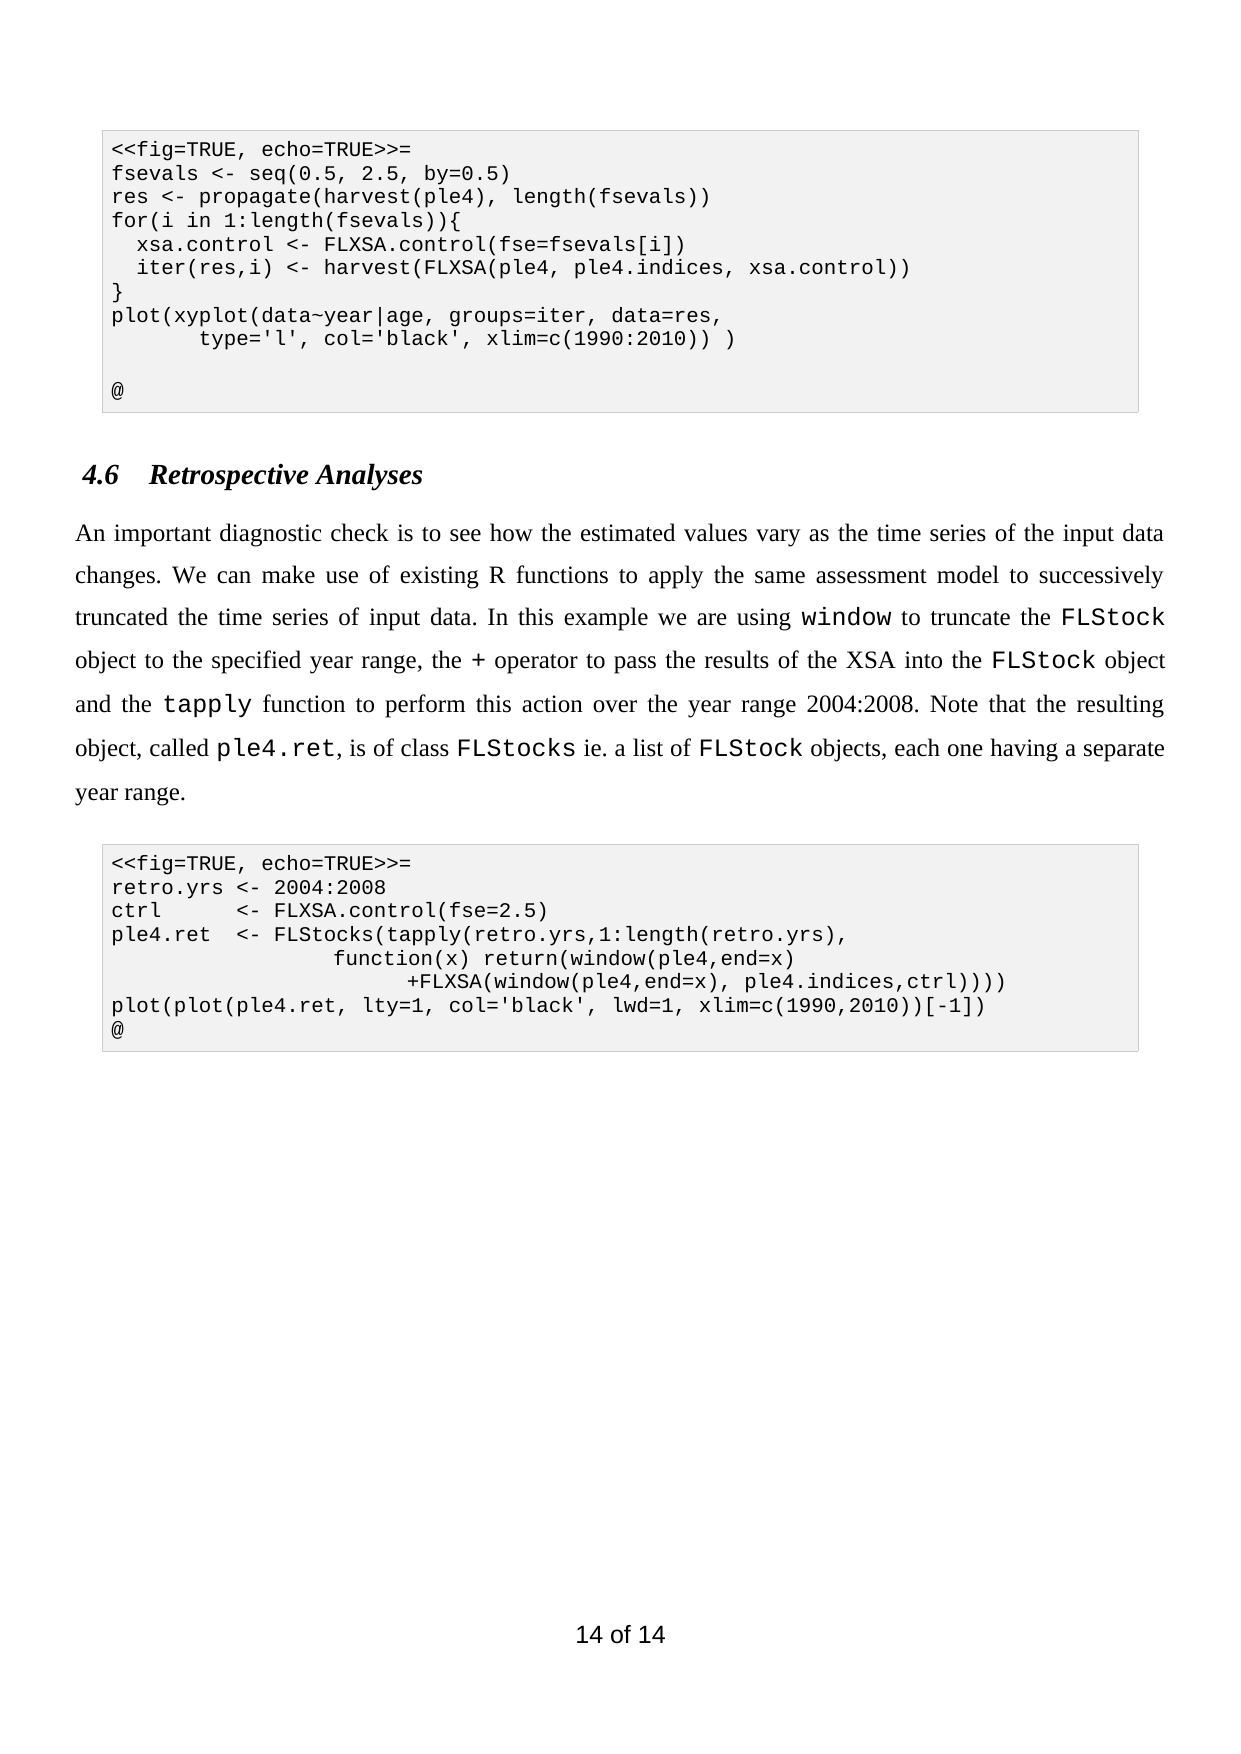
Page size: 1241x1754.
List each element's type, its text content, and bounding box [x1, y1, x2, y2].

text res <- propagate(harvest(ple4), length(fsevals)) [111, 186, 1129, 210]
text function(x) return(window(ple4,end=x) [111, 948, 1129, 971]
text plot(plot(ple4.ret, lty=1, col='black', lwd=1, xlim=c(1990,2010))[-1]) [111, 995, 1129, 1019]
text retro.yrs <- 2004:2008 [111, 877, 1129, 901]
text +FLXSA(window(ple4,end=x), ple4.indices,ctrl)))) [111, 971, 1129, 995]
text fsevals <- seq(0.5, 2.5, by=0.5) [111, 163, 1129, 186]
text for(i in 1:length(fsevals)){ [111, 210, 1129, 234]
text ctrl <- FLXSA.control(fse=2.5) [111, 901, 1129, 924]
text ple4.ret <- FLStocks(tapply(retro.yrs,1:length(retro.yrs), [111, 924, 1129, 948]
text plot(xyplot(data~year|age, groups=iter, data=res, [111, 304, 1129, 328]
text @ [111, 379, 1129, 403]
text <<fig=TRUE, echo=TRUE>>= [111, 139, 1129, 163]
text type='l', col='black', xlim=c(1990:2010)) ) [111, 328, 1129, 352]
text @ [111, 1019, 1129, 1042]
text An important diagnostic check is to see how the estimated values vary as the time series of the input data changes. We can make use of existing R functions to apply the same assessment model to successively truncated the time series of input data. In this example we are using window to truncate the FLStock object to the specified year range, the + operator to pass the results of the XSA into the FLStock object and the tapply function to perform this action over the year range 2004:2008. Note that the resulting object, called ple4.ret, is of class FLStocks ie. a list of FLStock objects, each one having a separate year range. [75, 519, 1166, 806]
text iter(res,i) <- harvest(FLXSA(ple4, ple4.indices, xsa.control)) [111, 257, 1129, 281]
text } [111, 281, 1129, 304]
subtitle Retrospective Analyses [75, 118, 1166, 491]
text <<fig=TRUE, echo=TRUE>>= [111, 853, 1129, 877]
text xsa.control <- FLXSA.control(fse=fsevals[i]) [111, 234, 1129, 257]
